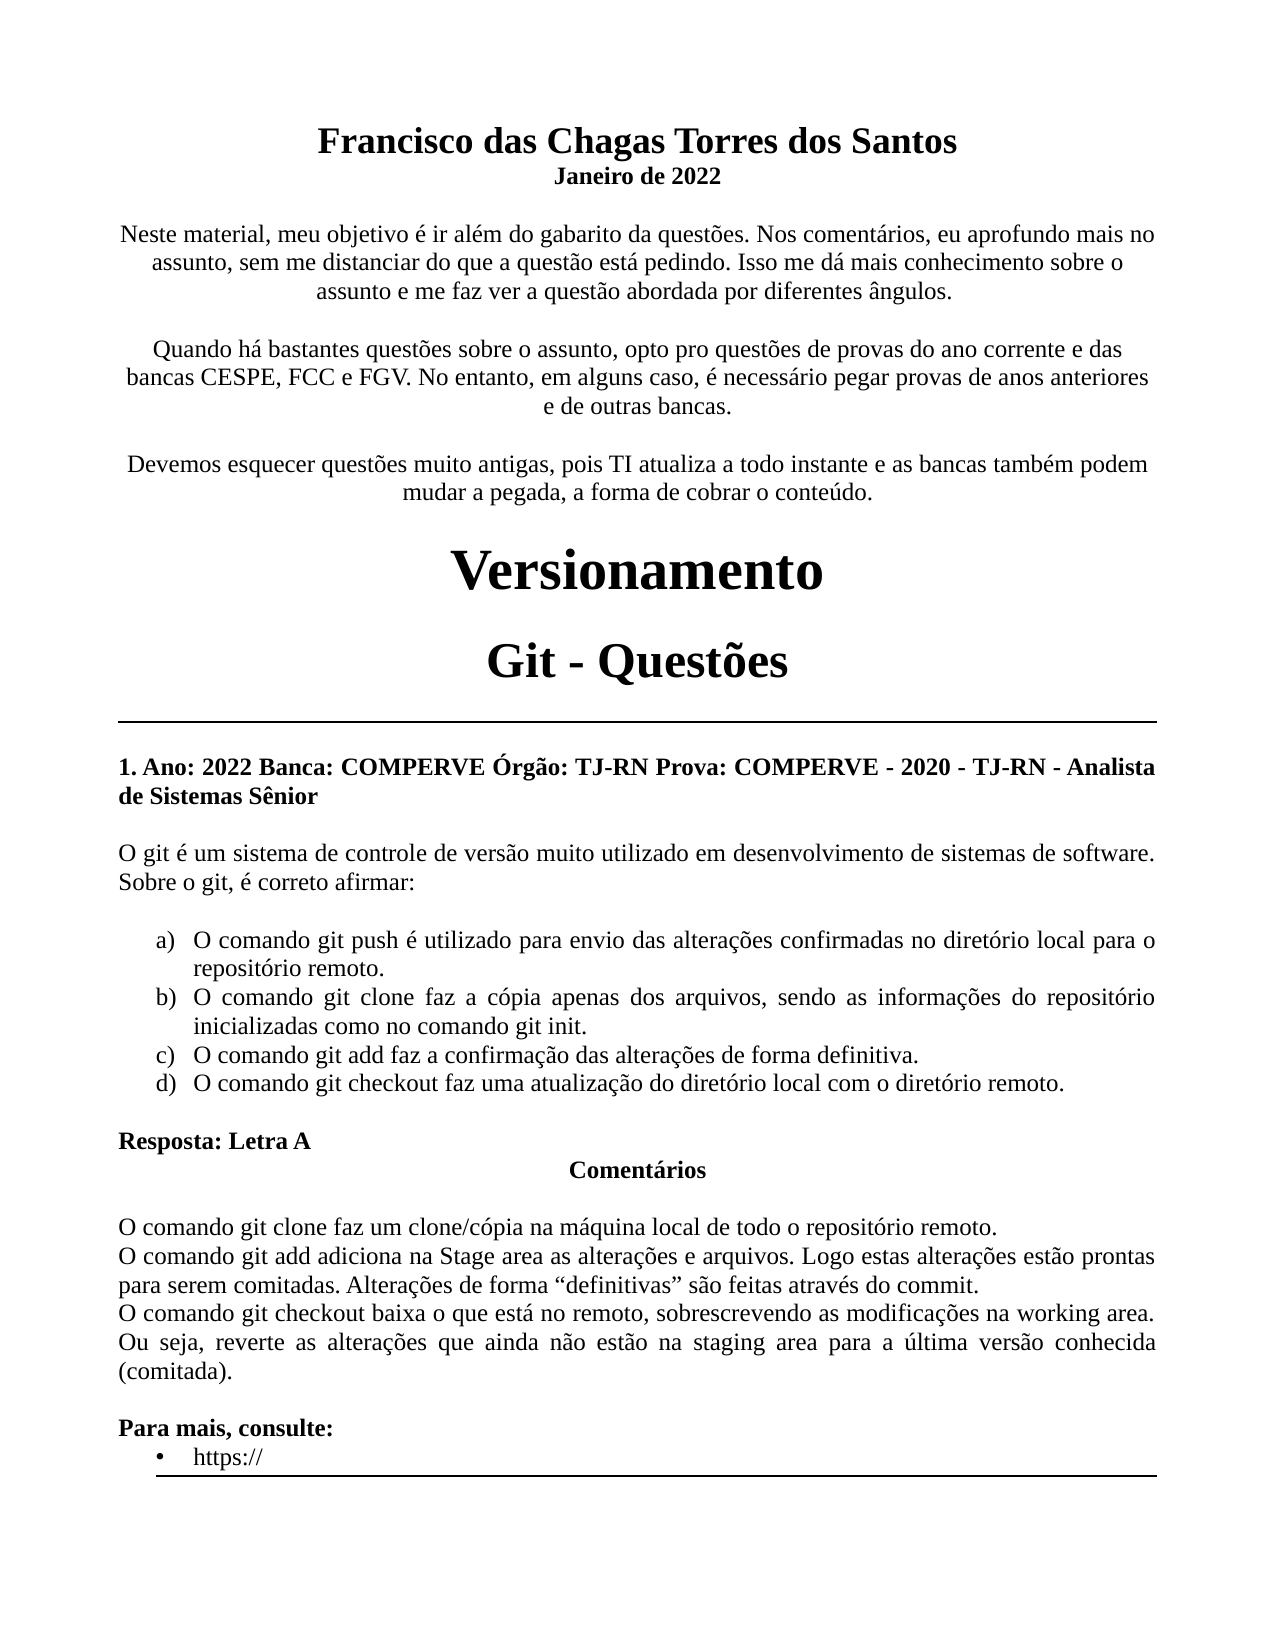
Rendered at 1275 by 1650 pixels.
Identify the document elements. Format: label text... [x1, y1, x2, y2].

text Comentários [118, 1155, 1157, 1183]
text Janeiro de 2022 [118, 161, 1157, 190]
text Resposta: Letra A [118, 1126, 1157, 1155]
text Para mais, consulte: [118, 1413, 1157, 1442]
text O comando git clone faz um clone/cópia na máquina local de todo o repositório remoto. [118, 1212, 1157, 1241]
text Versionamento [118, 535, 1157, 602]
text O git é um sistema de controle de versão muito utilizado em desenvolvimento de sistemas de software. Sobre o git, é correto afirmar: [118, 838, 1157, 896]
text Neste material, meu objetivo é ir além do gabarito da questões. Nos comentários, eu aprofundo mais no assunto, sem me distanciar do que a questão está pedindo. Isso me dá mais conhecimento sobre o assunto e me faz ver a questão abordada por diferentes ângulos. [118, 219, 1157, 305]
list O comando git add faz a confirmação das alterações de forma definitiva. [156, 1040, 1157, 1068]
text Quando há bastantes questões sobre o assunto, opto pro questões de provas do ano corrente e das bancas CESPE, FCC e FGV. No entanto, em alguns caso, é necessário pegar provas de anos anteriores e de outras bancas. [118, 334, 1157, 420]
list O comando git checkout faz uma atualização do diretório local com o diretório remoto. [156, 1068, 1157, 1097]
text Devemos esquecer questões muito antigas, pois TI atualiza a todo instante e as bancas também podem mudar a pegada, a forma de cobrar o conteúdo. [118, 449, 1157, 506]
text O comando git checkout baixa o que está no remoto, sobrescrevendo as modificações na working area. Ou seja, reverte as alterações que ainda não estão na staging area para a última versão conhecida (comitada). [118, 1298, 1157, 1385]
list O comando git clone faz a cópia apenas dos arquivos, sendo as informações do repositório inicializadas como no comando git init. [156, 982, 1157, 1040]
text Git - Questões [118, 631, 1157, 688]
list https:// [156, 1442, 1157, 1475]
list O comando git push é utilizado para envio das alterações confirmadas no diretório local para o repositório remoto. [156, 925, 1157, 982]
text Francisco das Chagas Torres dos Santos [118, 118, 1157, 161]
text 1. Ano: 2022 Banca: COMPERVE Órgão: TJ-RN Prova: COMPERVE - 2020 - TJ-RN - Analista de Sistemas Sênior [118, 752, 1157, 810]
text O comando git add adiciona na Stage area as alterações e arquivos. Logo estas alterações estão prontas para serem comitadas. Alterações de forma “definitivas” são feitas através do commit. [118, 1241, 1157, 1298]
